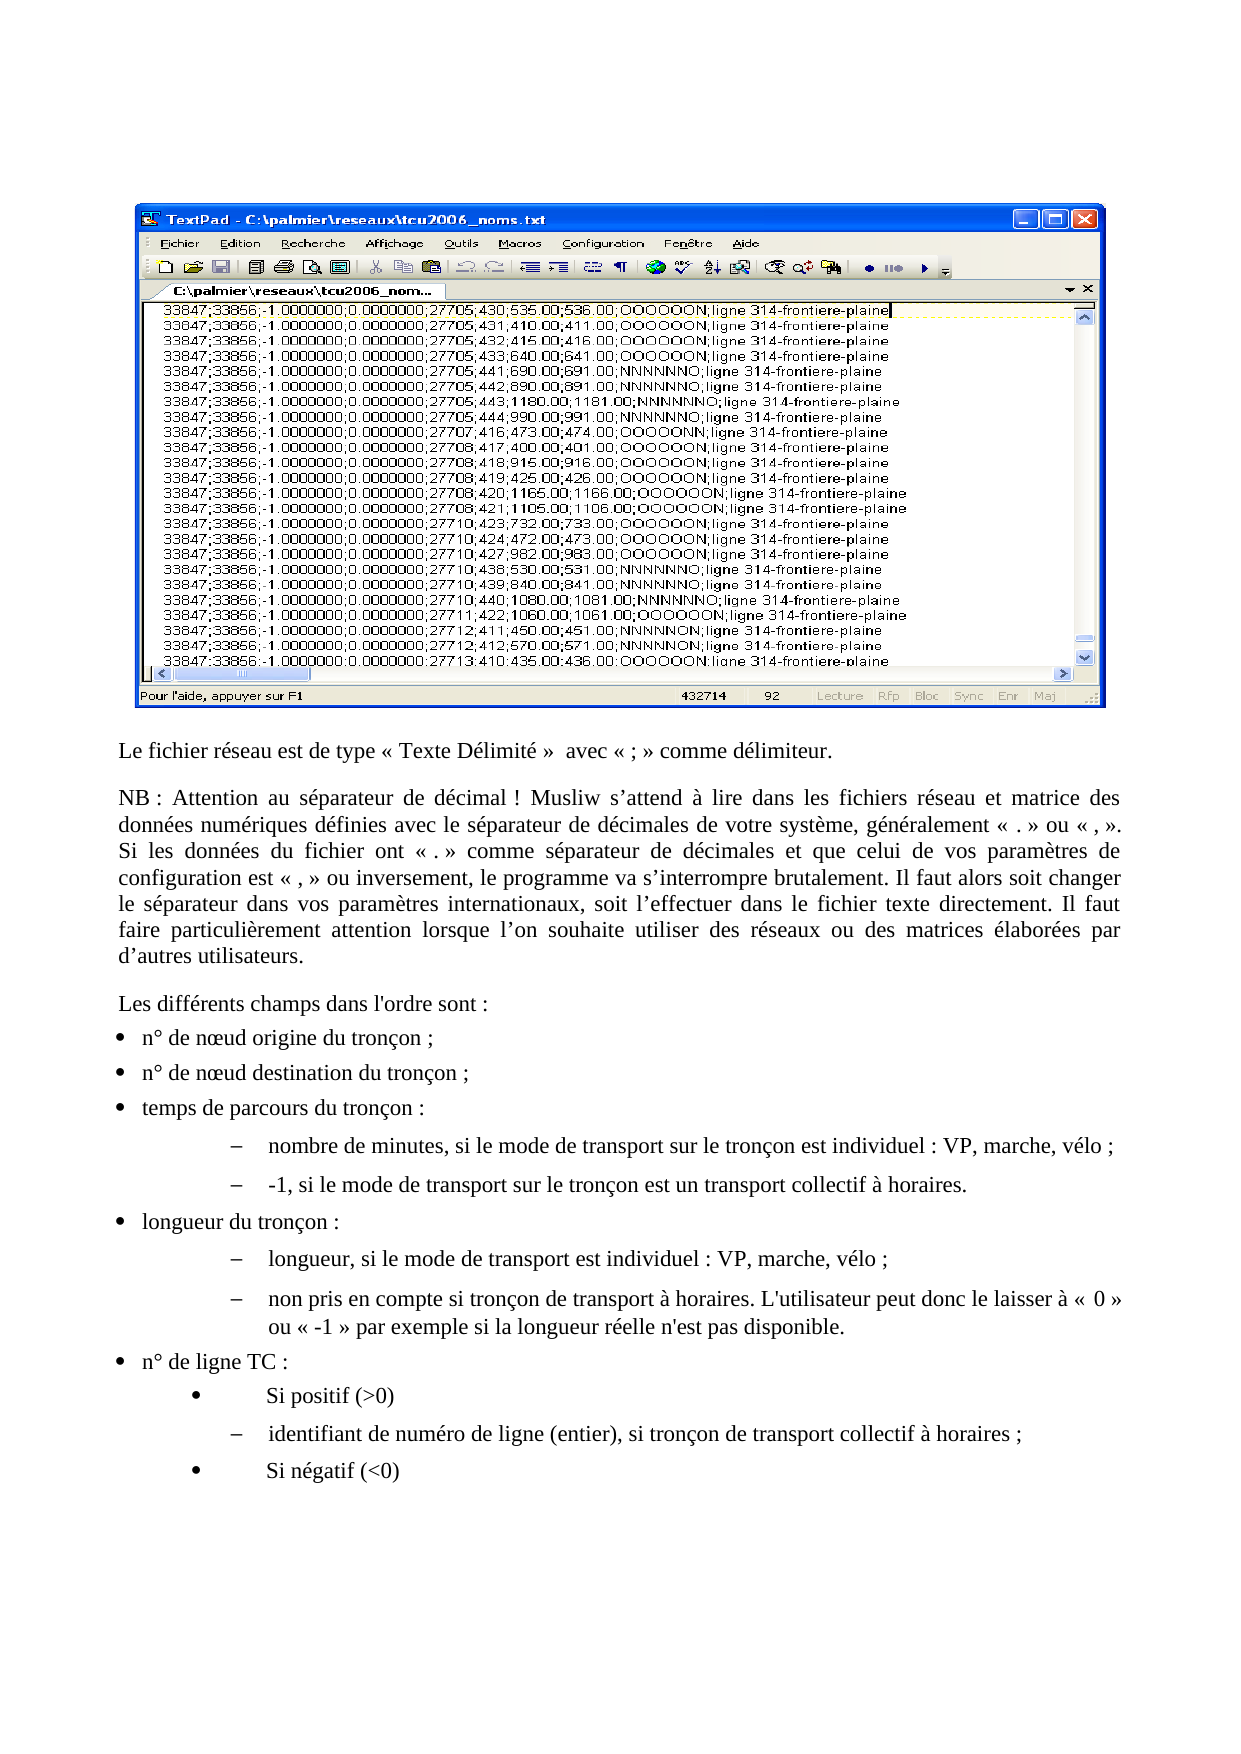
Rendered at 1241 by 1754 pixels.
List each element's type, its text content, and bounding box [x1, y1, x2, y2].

list Si négatif (<0) [192, 1457, 1127, 1483]
list n° de nœud origine du tronçon ; [116, 1024, 1127, 1051]
text NB : Attention au séparateur de décimal ! Musliw s’attend à lire dans les fichiers réseau et matrice des données numériques définies avec le séparateur de décimales de votre système, généralement « . » ou « , ». Si les données du fichier ont « . » comme séparateur de décimales et que celui de vos paramètres de configuration est « , » ou inversement, le programme va s’interrompre brutalement. Il faut alors soit changer le séparateur dans vos paramètres internationaux, soit l’effectuer dans le fichier texte directement. Il faut faire particulièrement attention lorsque l’on souhaite utiliser des réseaux ou des matrices élaborées par d’autres utilisateurs. [118, 784, 1122, 969]
text Les différents champs dans l'ordre sont : [118, 990, 1122, 1016]
list n° de nœud destination du tronçon ; [116, 1059, 1127, 1086]
picture [134, 203, 1106, 708]
list non pris en compte si tronçon de transport à horaires. L'utilisateur peut donc le laisser à « 0 » ou « -1 » par exemple si la longueur réelle n'est pas disponible. [231, 1282, 1122, 1339]
list identifiant de numéro de ligne (entier), si tronçon de transport collectif à horaires ; [231, 1417, 1122, 1448]
list nombre de minutes, si le mode de transport sur le tronçon est individuel : VP, marche, vélo ; [231, 1128, 1122, 1160]
list -1, si le mode de transport sur le tronçon est un transport collectif à horaires. [231, 1168, 1122, 1199]
list longueur du tronçon : [116, 1208, 1127, 1234]
list temps de parcours du tronçon : [116, 1094, 1127, 1120]
text Le fichier réseau est de type « Texte Délimité » avec « ; » comme délimiteur. [118, 737, 1122, 764]
list Si positif (>0) [192, 1383, 1127, 1409]
list n° de ligne TC : [116, 1348, 1127, 1374]
list longueur, si le mode de transport est individuel : VP, marche, vélo ; [231, 1242, 1122, 1274]
